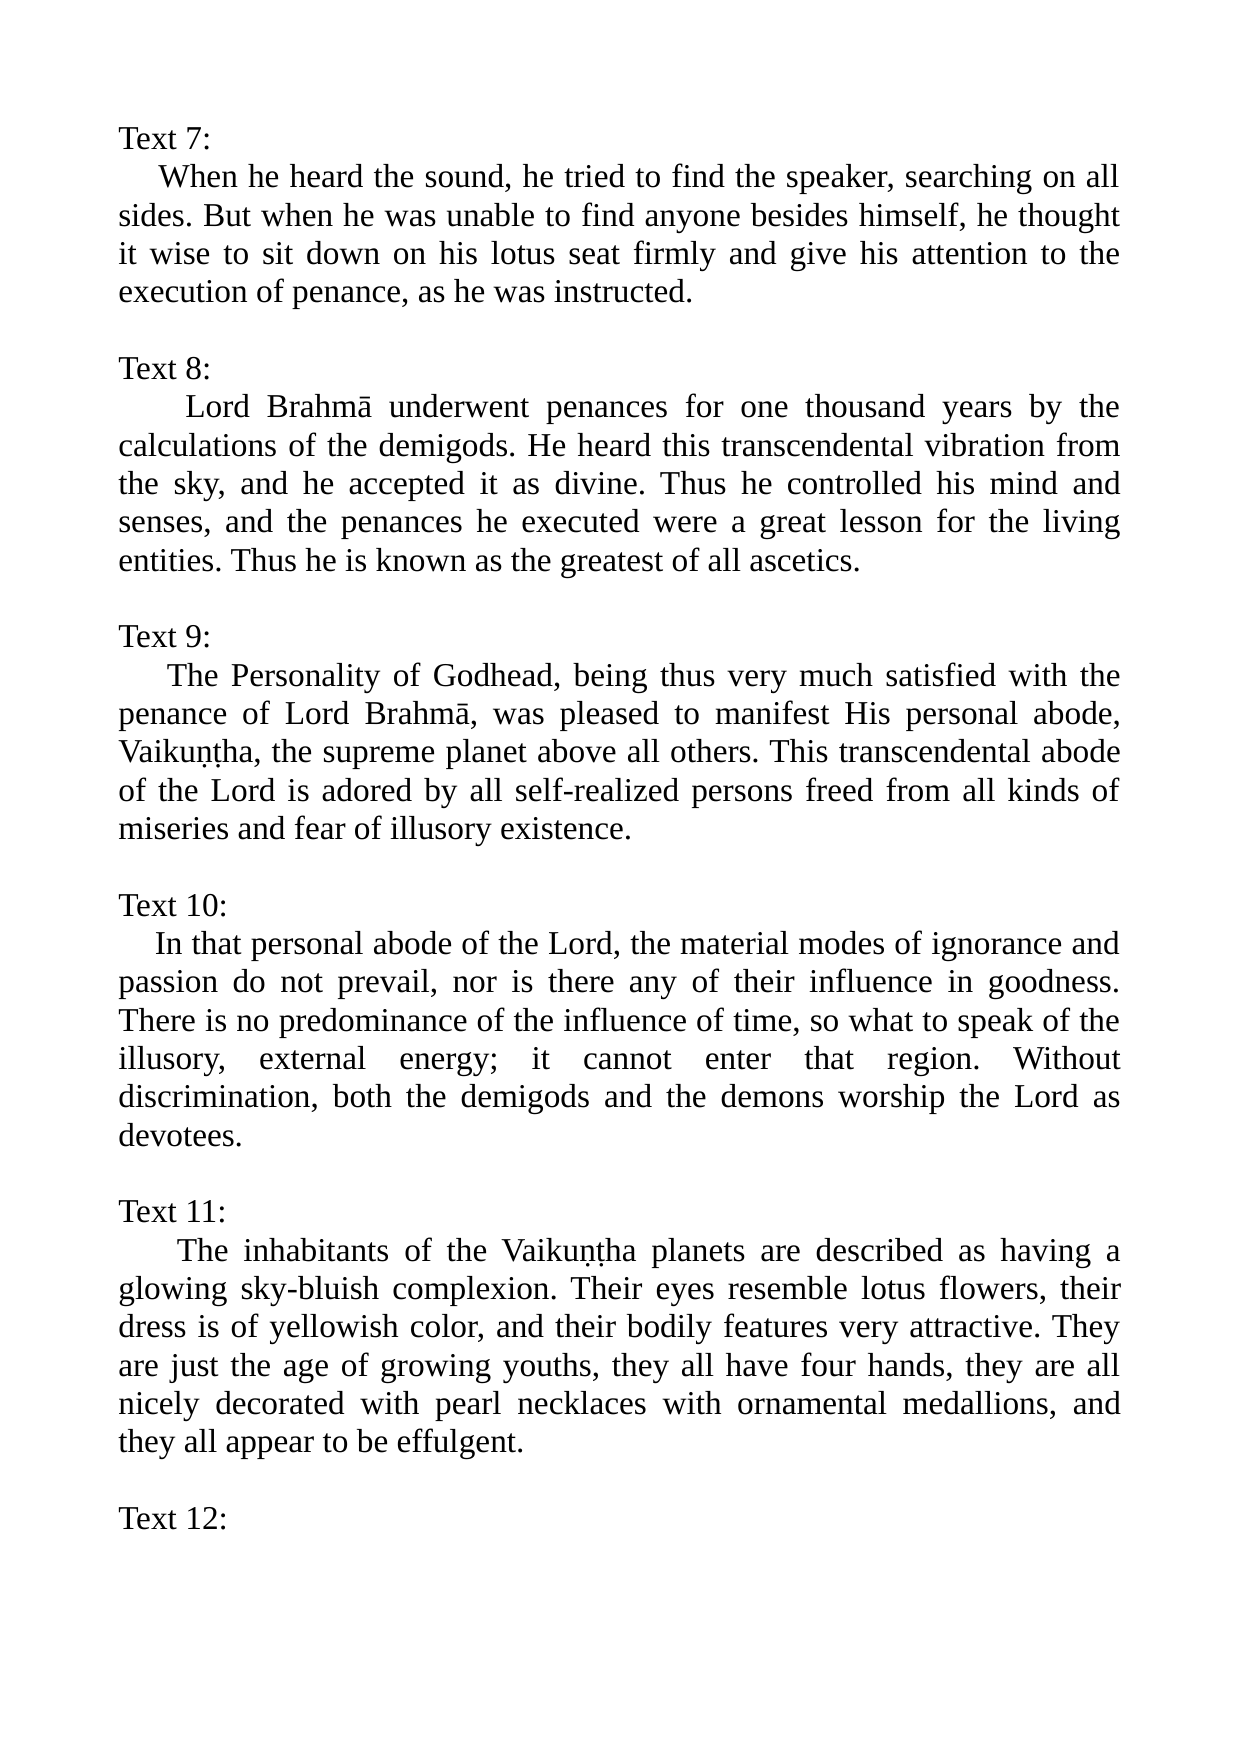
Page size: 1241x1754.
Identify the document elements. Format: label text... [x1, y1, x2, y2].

text Text 10: [118, 885, 1122, 923]
text Lord Brahmā underwent penances for one thousand years by the calculations of the demigods. He heard this transcendental vibration from the sky, and he accepted it as divine. Thus he controlled his mind and senses, and the penances he executed were a great lesson for the living entities. Thus he is known as the greatest of all ascetics. [118, 386, 1122, 578]
text The Personality of Godhead, being thus very much satisfied with the penance of Lord Brahmā, was pleased to manifest His personal abode, Vaikuṇṭha, the supreme planet above all others. This transcendental abode of the Lord is adored by all self-realized persons freed from all kinds of miseries and fear of illusory existence. [118, 655, 1122, 846]
text Text 11: [118, 1191, 1122, 1230]
text When he heard the sound, he tried to find the speaker, searching on all sides. But when he was unable to find anyone besides himself, he thought it wise to sit down on his lotus seat firmly and give his attention to the execution of penance, as he was instructed. [118, 156, 1122, 310]
text The inhabitants of the Vaikuṇṭha planets are described as having a glowing sky-bluish complexion. Their eyes resemble lotus flowers, their dress is of yellowish color, and their bodily features very attractive. They are just the age of growing youths, they all have four hands, they are all nicely decorated with pearl necklaces with ornamental medallions, and they all appear to be effulgent. [118, 1230, 1122, 1460]
text Text 8: [118, 348, 1122, 386]
text Text 9: [118, 616, 1122, 655]
text Text 7: [118, 118, 1122, 156]
text In that personal abode of the Lord, the material modes of ignorance and passion do not prevail, nor is there any of their influence in goodness. There is no predominance of the influence of time, so what to speak of the illusory, external energy; it cannot enter that region. Without discrimination, both the demigods and the demons worship the Lord as devotees. [118, 923, 1122, 1153]
text Text 12: [118, 1498, 1122, 1536]
